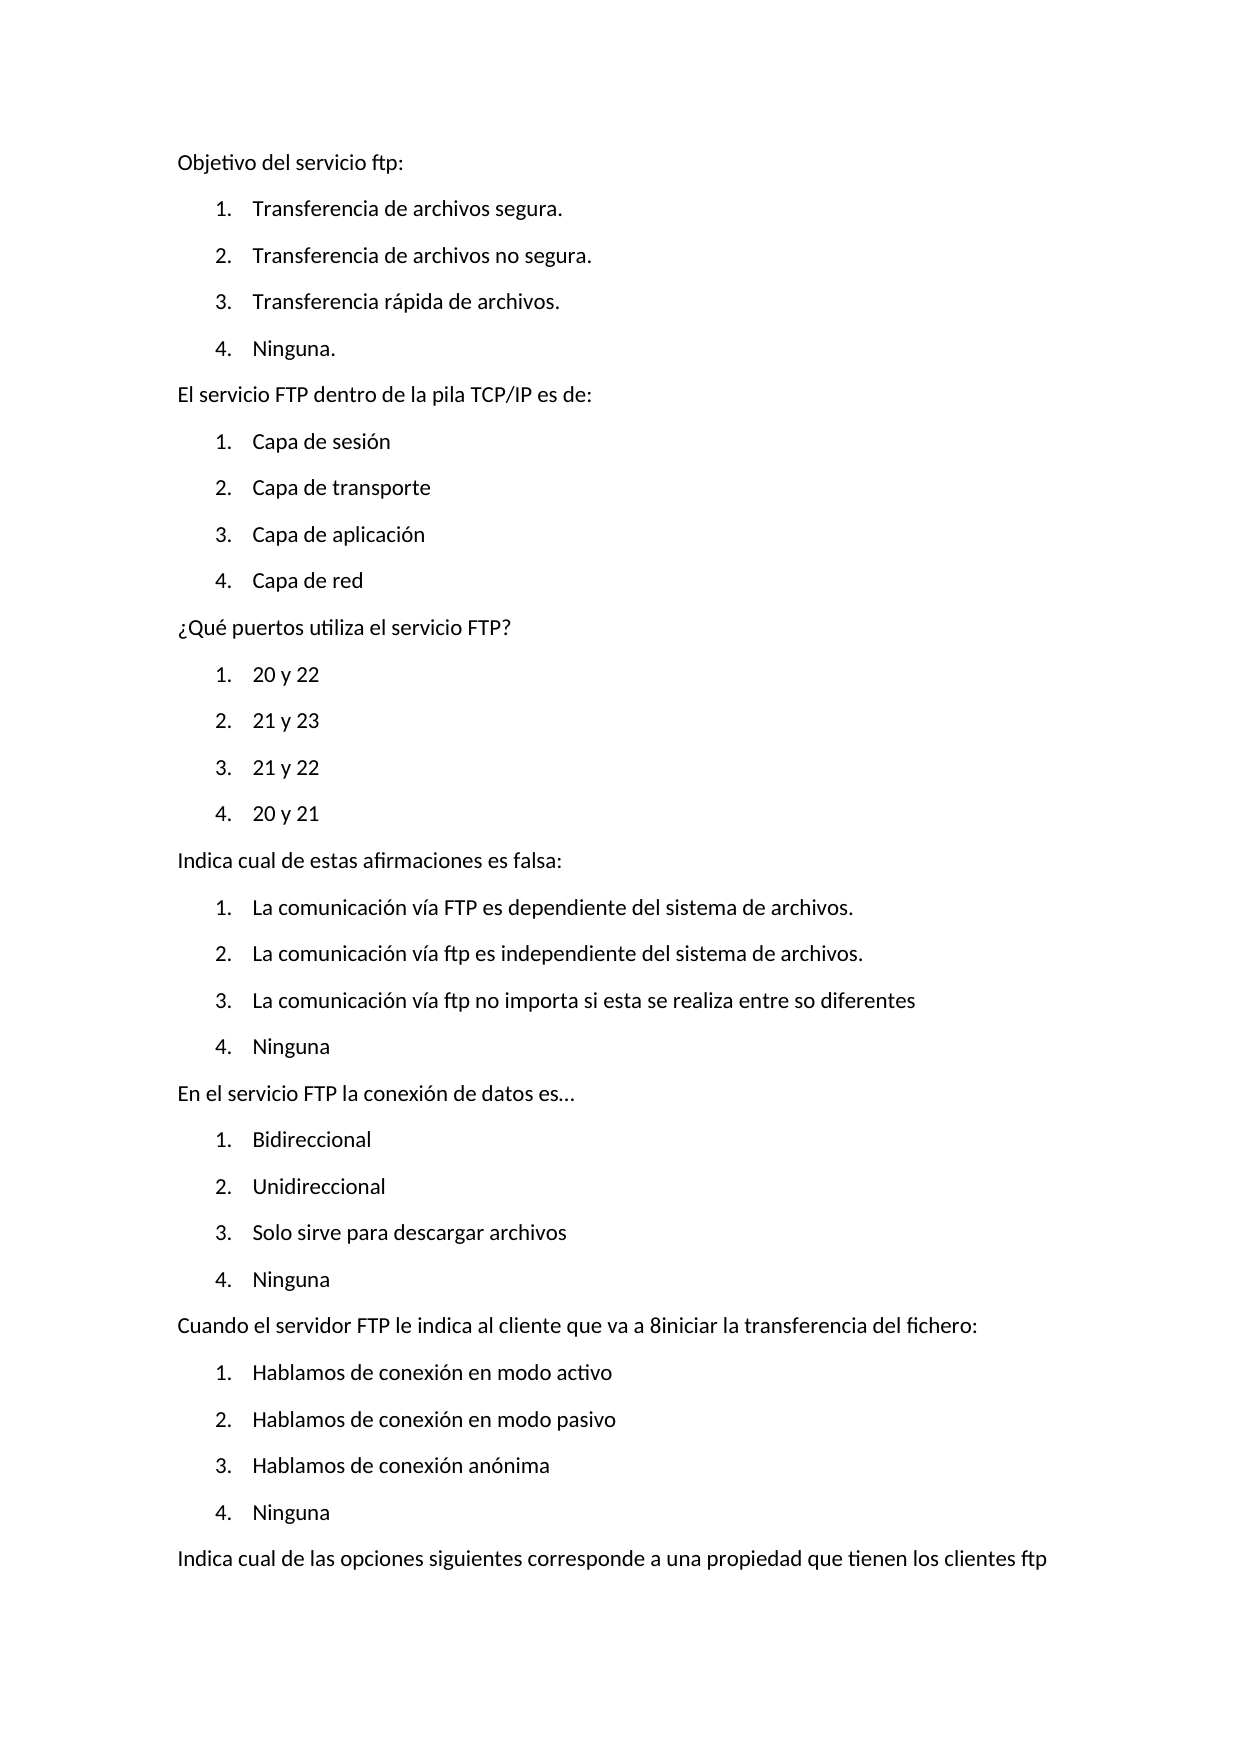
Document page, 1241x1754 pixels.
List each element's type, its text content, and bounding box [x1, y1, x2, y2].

text El servicio FTP dentro de la pila TCP/IP es de: [177, 380, 1063, 408]
list Hablamos de conexión en modo activo [215, 1358, 1063, 1386]
text Indica cual de estas afirmaciones es falsa: [177, 846, 1063, 874]
list Capa de sesión [215, 427, 1063, 455]
list Hablamos de conexión en modo pasivo [215, 1405, 1063, 1433]
list Capa de transporte [215, 473, 1063, 502]
list Ninguna [215, 1032, 1063, 1060]
list Ninguna. [215, 334, 1063, 362]
text ¿Qué puertos utiliza el servicio FTP? [177, 613, 1063, 641]
list Unidireccional [215, 1172, 1063, 1200]
list La comunicación vía ftp no importa si esta se realiza entre so diferentes [215, 986, 1063, 1014]
list Ninguna [215, 1265, 1063, 1293]
list Bidireccional [215, 1125, 1063, 1153]
list 20 y 21 [215, 799, 1063, 827]
text Objetivo del servicio ftp: [177, 148, 1063, 176]
list Capa de red [215, 567, 1063, 595]
text En el servicio FTP la conexión de datos es… [177, 1079, 1063, 1107]
list Ninguna [215, 1498, 1063, 1526]
list Transferencia de archivos segura. [215, 194, 1063, 222]
list Hablamos de conexión anónima [215, 1451, 1063, 1479]
list 21 y 22 [215, 753, 1063, 781]
list Transferencia de archivos no segura. [215, 241, 1063, 269]
list La comunicación vía ftp es independiente del sistema de archivos. [215, 939, 1063, 967]
list La comunicación vía FTP es dependiente del sistema de archivos. [215, 893, 1063, 921]
text Indica cual de las opciones siguientes corresponde a una propiedad que tienen los clientes ftp [177, 1544, 1063, 1572]
list Transferencia rápida de archivos. [215, 287, 1063, 315]
list Capa de aplicación [215, 520, 1063, 548]
list 21 y 23 [215, 706, 1063, 734]
list 20 y 22 [215, 660, 1063, 688]
list Solo sirve para descargar archivos [215, 1218, 1063, 1247]
text Cuando el servidor FTP le indica al cliente que va a 8iniciar la transferencia del fichero: [177, 1312, 1063, 1340]
